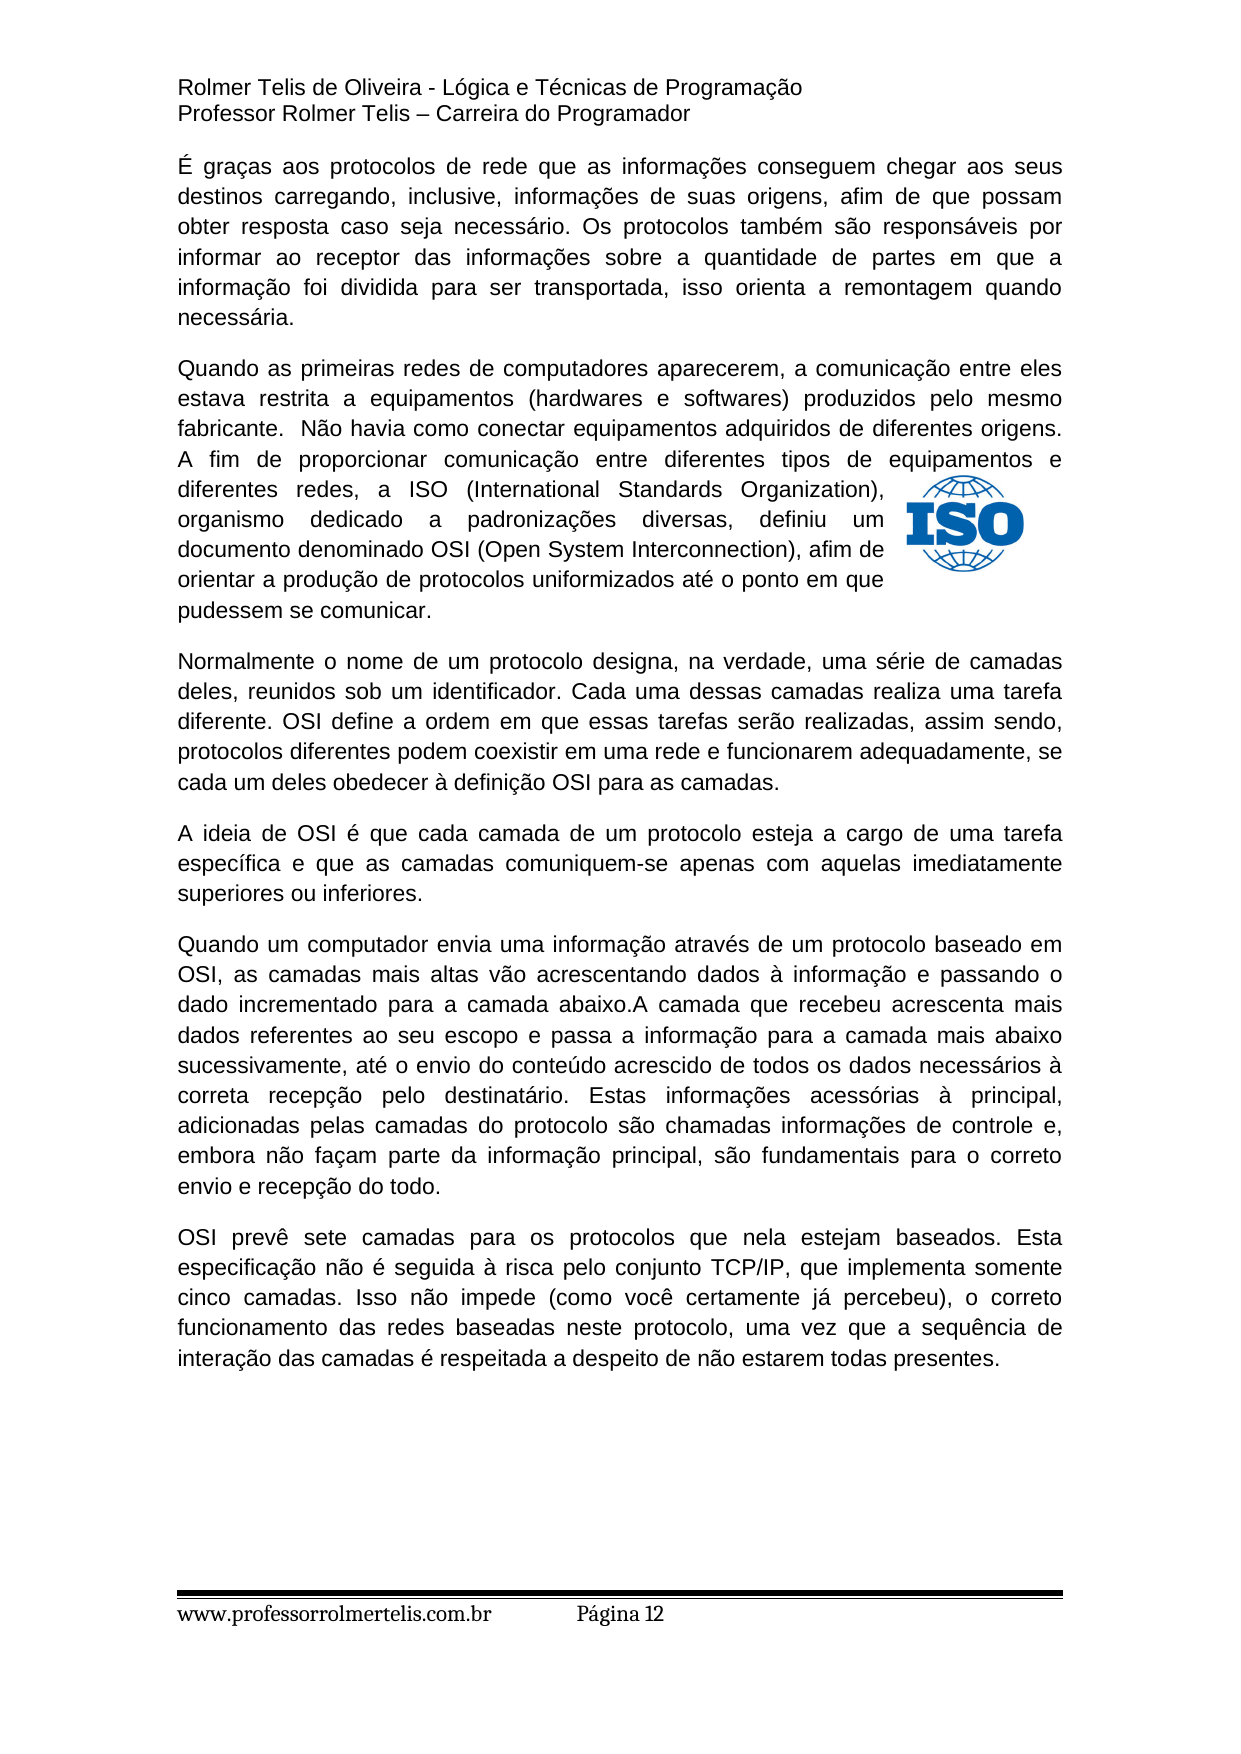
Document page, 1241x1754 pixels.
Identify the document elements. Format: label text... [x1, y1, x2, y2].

text Quando as primeiras redes de computadores aparecerem, a comunicação entre eles estava restrita a equipamentos (hardwares e softwares) produzidos pelo mesmo fabricante. Não havia como conectar equipamentos adquiridos de diferentes origens. A fim de proporcionar comunicação entre diferentes tipos de equipamentos e diferentes redes, a ISO (International Standards Organization), organismo dedicado a padronizações diversas, definiu um documento denominado OSI (Open System Interconnection), afim de orientar a produção de protocolos uniformizados até o ponto em que pudessem se comunicar. [177, 355, 1063, 623]
text É graças aos protocolos de rede que as informações conseguem chegar aos seus destinos carregando, inclusive, informações de suas origens, afim de que possam obter resposta caso seja necessário. Os protocolos também são responsáveis por informar ao receptor das informações sobre a quantidade de partes em que a informação foi dividida para ser transportada, isso orienta a remontagem quando necessária. [177, 153, 1063, 330]
text A ideia de OSI é que cada camada de um protocolo esteja a cargo de uma tarefa específica e que as camadas comuniquem-se apenas com aquelas imediatamente superiores ou inferiores. [177, 819, 1063, 906]
text Normalmente o nome de um protocolo designa, na verdade, uma série de camadas deles, reunidos sob um identificador. Cada uma dessas camadas realiza uma tarefa diferente. OSI define a ordem em que essas tarefas serão realizadas, assim sendo, protocolos diferentes podem coexistir em uma rede e funcionarem adequadamente, se cada um deles obedecer à definição OSI para as camadas. [177, 648, 1063, 795]
text OSI prevê sete camadas para os protocolos que nela estejam baseados. Esta especificação não é seguida à risca pelo conjunto TCP/IP, que implementa somente cinco camadas. Isso não impede (como você certamente já percebeu), o correto funcionamento das redes baseadas neste protocolo, uma vez que a sequência de interação das camadas é respeitada a despeito de não estarem todas presentes. [177, 1224, 1063, 1371]
picture [906, 475, 1024, 572]
text Quando um computador envia uma informação através de um protocolo baseado em OSI, as camadas mais altas vão acrescentando dados à informação e passando o dado incrementado para a camada abaixo.A camada que recebeu acrescenta mais dados referentes ao seu escopo e passa a informação para a camada mais abaixo sucessivamente, até o envio do conteúdo acrescido de todos os dados necessários à correta recepção pelo destinatário. Estas informações acessórias à principal, adicionadas pelas camadas do protocolo são chamadas informações de controle e, embora não façam parte da informação principal, são fundamentais para o correto envio e recepção do todo. [177, 931, 1063, 1199]
